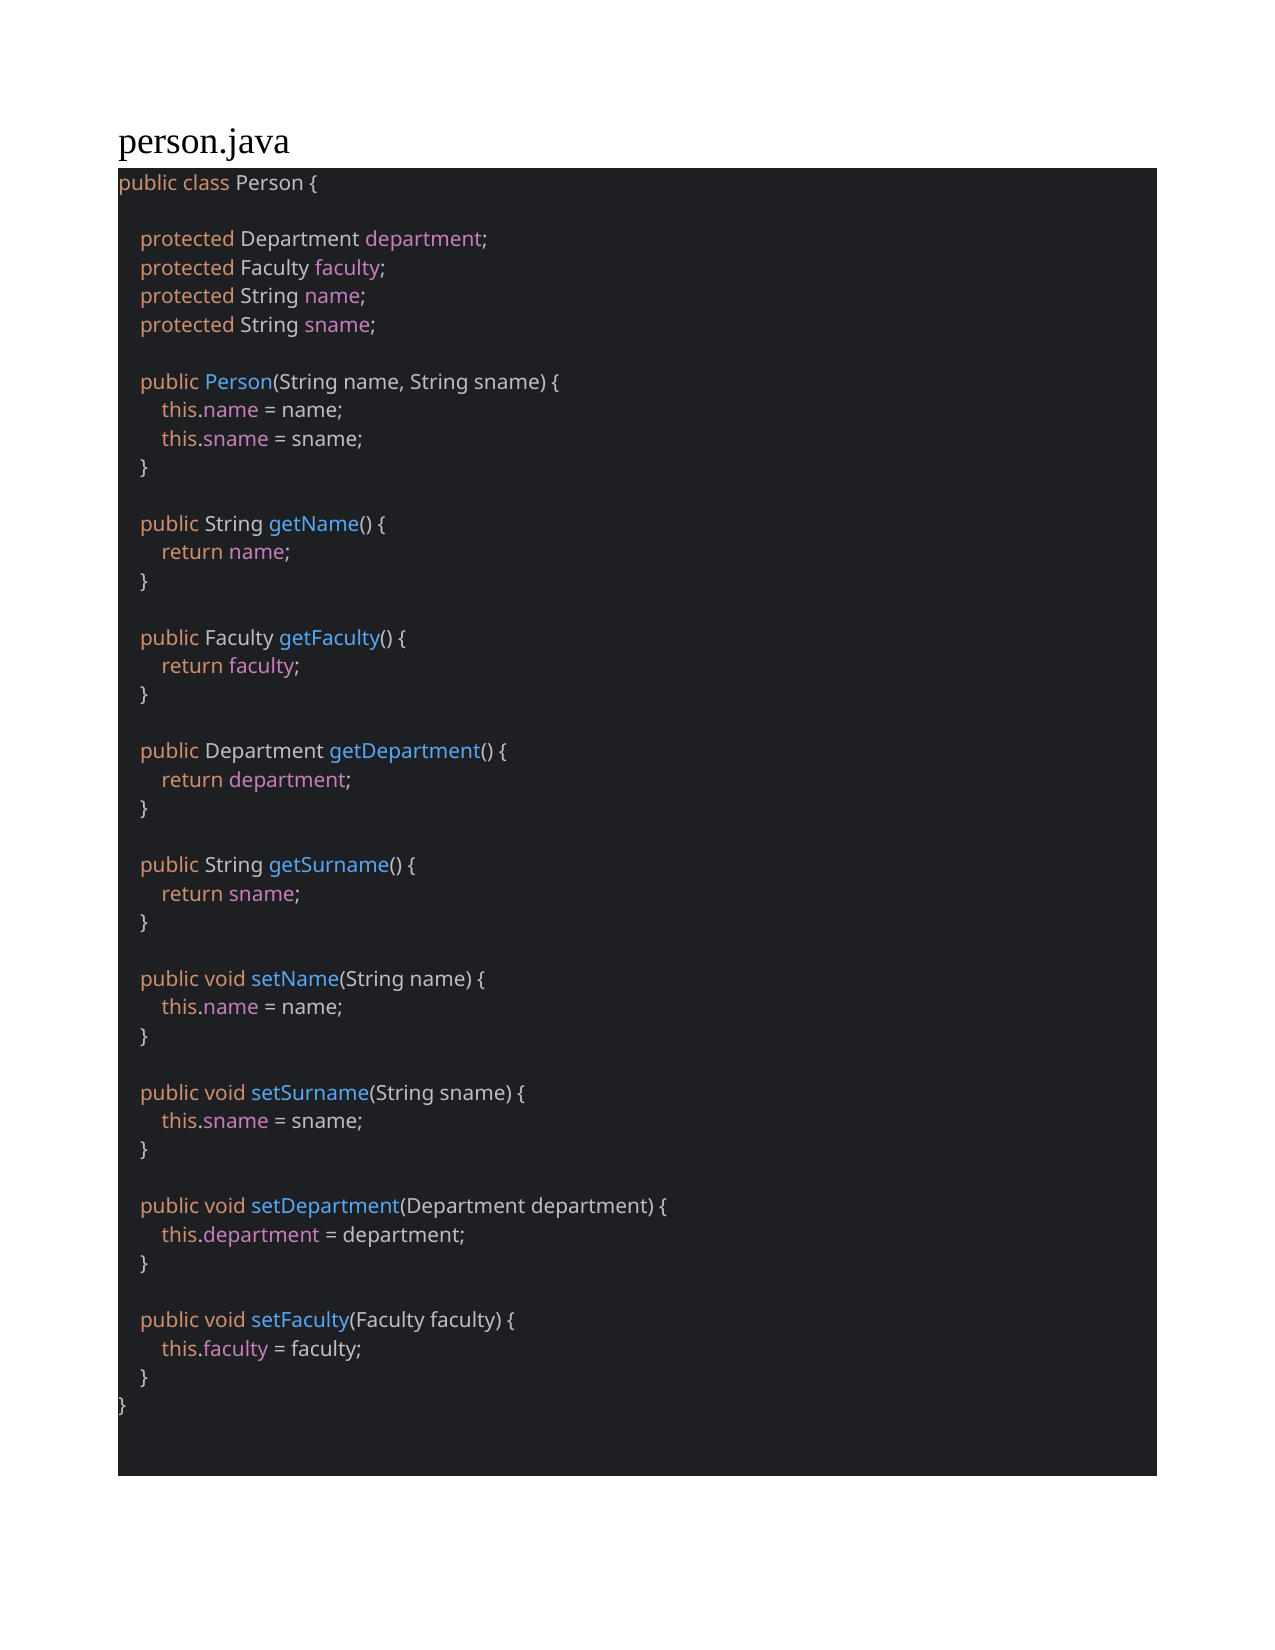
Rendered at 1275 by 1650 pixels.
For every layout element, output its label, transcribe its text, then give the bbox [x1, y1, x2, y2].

text person.java [118, 118, 1157, 161]
text public class Person { protected Department department; protected Faculty faculty; protected String name; protected String sname; public Person(String name, String sname) { this.name = name; this.sname = sname; } public String getName() { return name; } public Faculty getFaculty() { return faculty; } public Department getDepartment() { return department; } public String getSurname() { return sname; } public void setName(String name) { this.name = name; } public void setSurname(String sname) { this.sname = sname; } public void setDepartment(Department department) { this.department = department; } public void setFaculty(Faculty faculty) { this.faculty = faculty; } } [118, 168, 1157, 1476]
